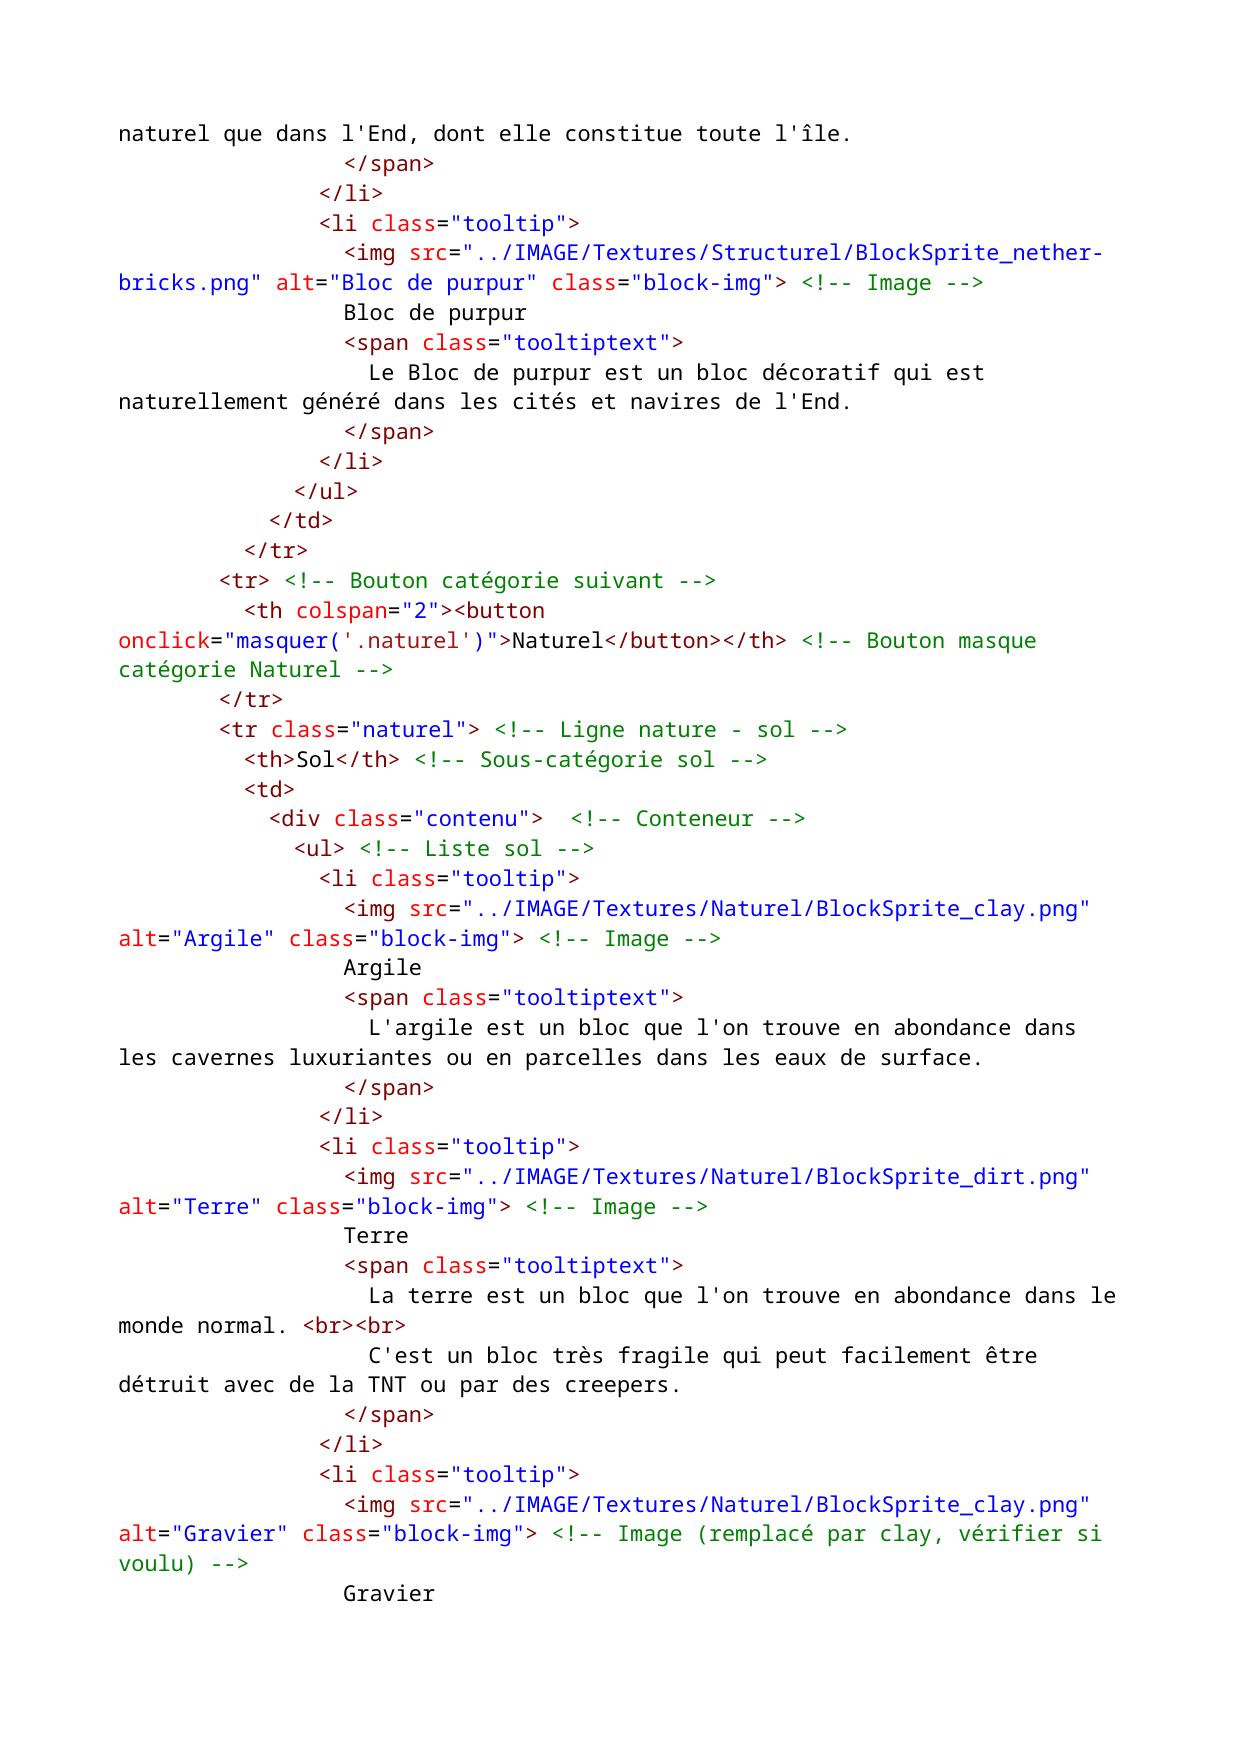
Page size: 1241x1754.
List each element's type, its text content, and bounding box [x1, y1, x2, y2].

text <li class="tooltip"> [118, 1131, 1122, 1161]
text <img src="../IMAGE/Textures/Naturel/BlockSprite_clay.png" alt="Gravier" class="block-img"> <!-- Image (remplacé par clay, vérifier si voulu) --> [118, 1488, 1122, 1578]
text <tr> <!-- Bouton catégorie suivant --> [118, 565, 1122, 595]
text <img src="../IMAGE/Textures/Naturel/BlockSprite_dirt.png" alt="Terre" class="block-img"> <!-- Image --> [118, 1161, 1122, 1220]
text </tr> [118, 535, 1122, 565]
text <img src="../IMAGE/Textures/Naturel/BlockSprite_clay.png" alt="Argile" class="block-img"> <!-- Image --> [118, 893, 1122, 952]
text Le Bloc de purpur est un bloc décoratif qui est naturellement généré dans les cités et navires de l'End. [118, 356, 1122, 416]
text </li> [118, 1429, 1122, 1459]
text </tr> [118, 684, 1122, 714]
text </li> [118, 446, 1122, 476]
text <div class="contenu"> <!-- Conteneur --> [118, 803, 1122, 833]
text </span> [118, 1399, 1122, 1429]
text </ul> [118, 476, 1122, 505]
text <img src="../IMAGE/Textures/Structurel/BlockSprite_nether-bricks.png" alt="Bloc de purpur" class="block-img"> <!-- Image --> [118, 237, 1122, 297]
text </td> [118, 505, 1122, 535]
text Bloc de purpur [118, 297, 1122, 327]
text <ul> <!-- Liste sol --> [118, 833, 1122, 863]
text L'argile est un bloc que l'on trouve en abondance dans les cavernes luxuriantes ou en parcelles dans les eaux de surface. [118, 1012, 1122, 1071]
text La terre est un bloc que l'on trouve en abondance dans le monde normal. <br><br> [118, 1280, 1122, 1339]
text <span class="tooltiptext"> [118, 982, 1122, 1012]
text <span class="tooltiptext"> [118, 327, 1122, 356]
text Terre [118, 1220, 1122, 1250]
text <span class="tooltiptext"> [118, 1250, 1122, 1280]
text </li> [118, 178, 1122, 207]
text <th colspan="2"><button onclick="masquer('.naturel')">Naturel</button></th> <!-- Bouton masque catégorie Naturel --> [118, 595, 1122, 684]
text </span> [118, 1071, 1122, 1101]
text <th>Sol</th> <!-- Sous-catégorie sol --> [118, 744, 1122, 773]
text Gravier [118, 1578, 1122, 1608]
text <li class="tooltip"> [118, 863, 1122, 893]
text <li class="tooltip"> [118, 207, 1122, 237]
text </span> [118, 416, 1122, 446]
text </li> [118, 1101, 1122, 1131]
text <td> [118, 773, 1122, 803]
text naturel que dans l'End, dont elle constitue toute l'île. [118, 118, 1122, 148]
text </span> [118, 148, 1122, 178]
text <li class="tooltip"> [118, 1459, 1122, 1488]
text <tr class="naturel"> <!-- Ligne nature - sol --> [118, 714, 1122, 744]
text C'est un bloc très fragile qui peut facilement être détruit avec de la TNT ou par des creepers. [118, 1339, 1122, 1399]
text Argile [118, 952, 1122, 982]
